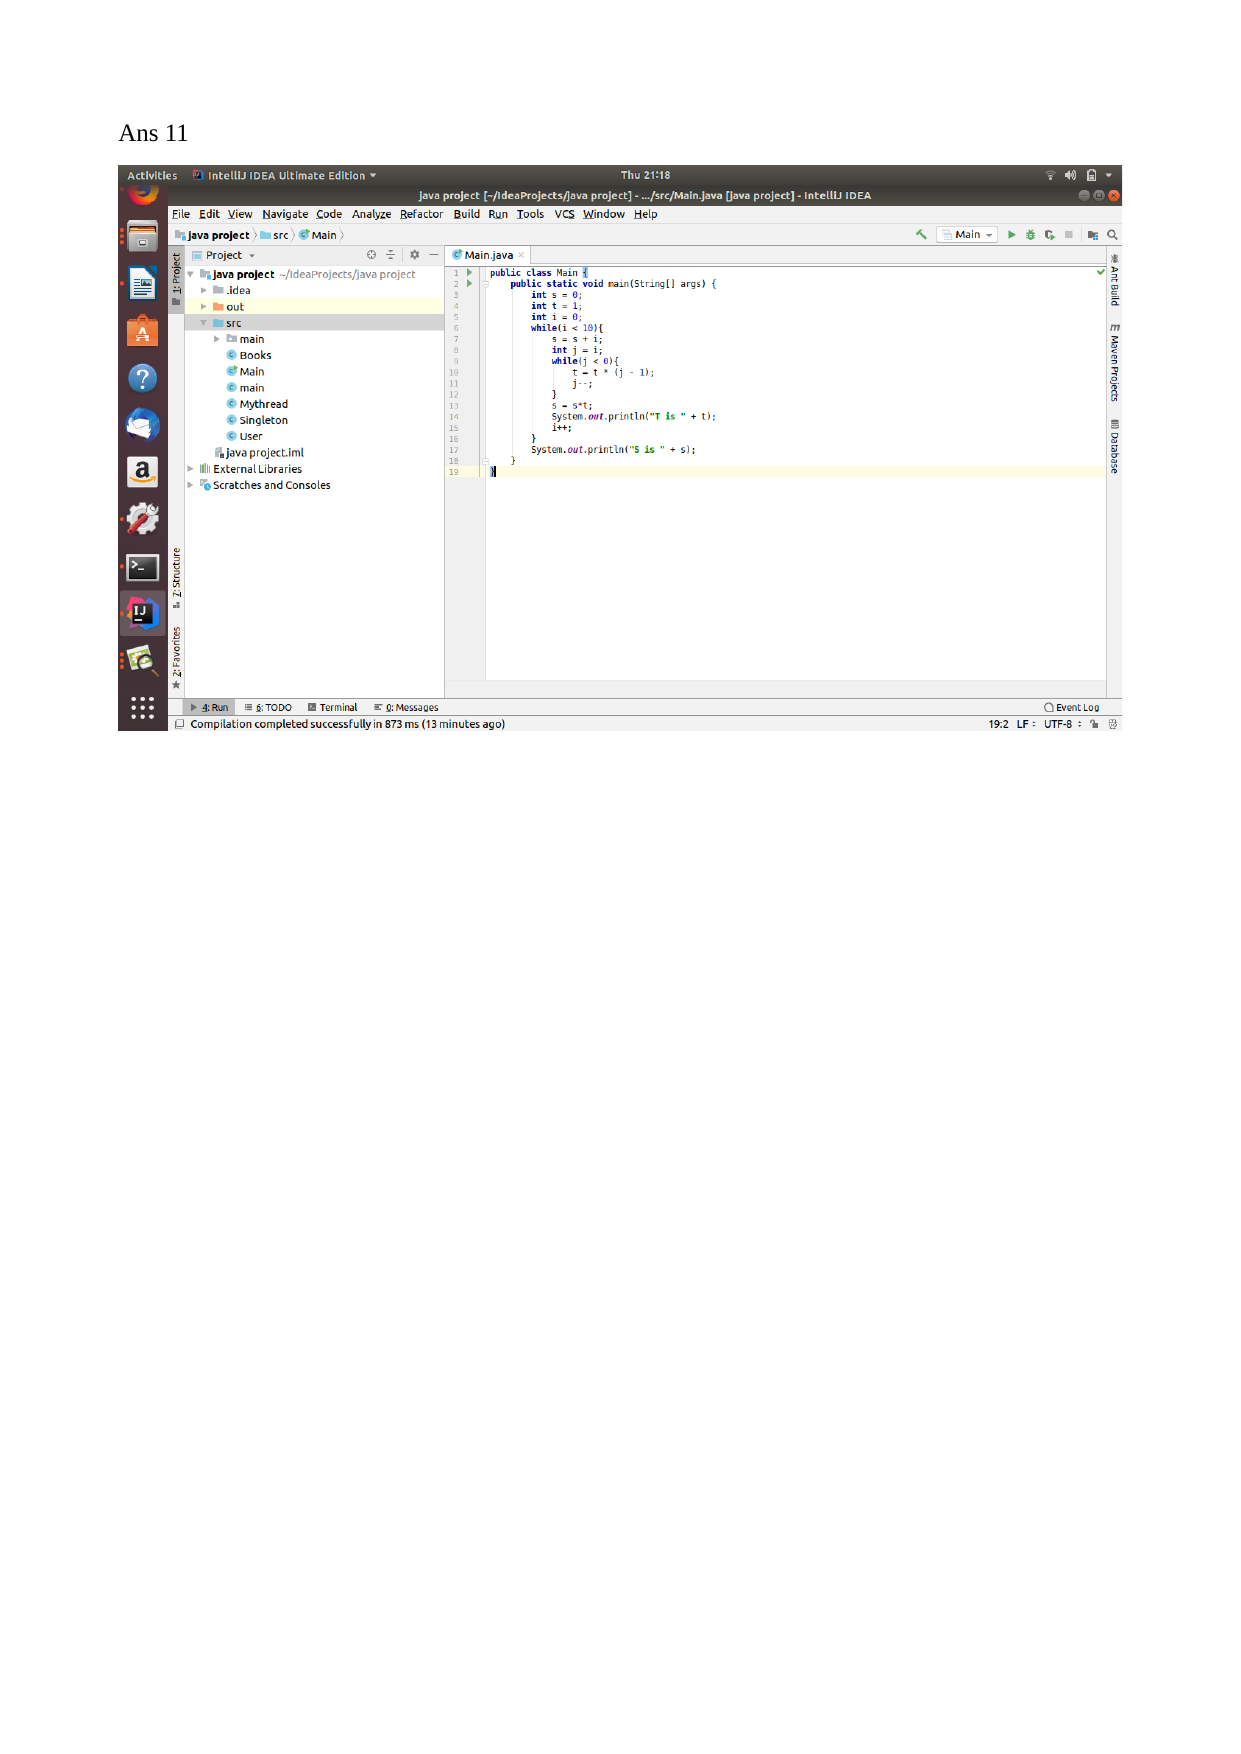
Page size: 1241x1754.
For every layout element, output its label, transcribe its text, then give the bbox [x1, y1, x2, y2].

picture [118, 165, 1123, 731]
text Ans 11 [118, 118, 1122, 147]
